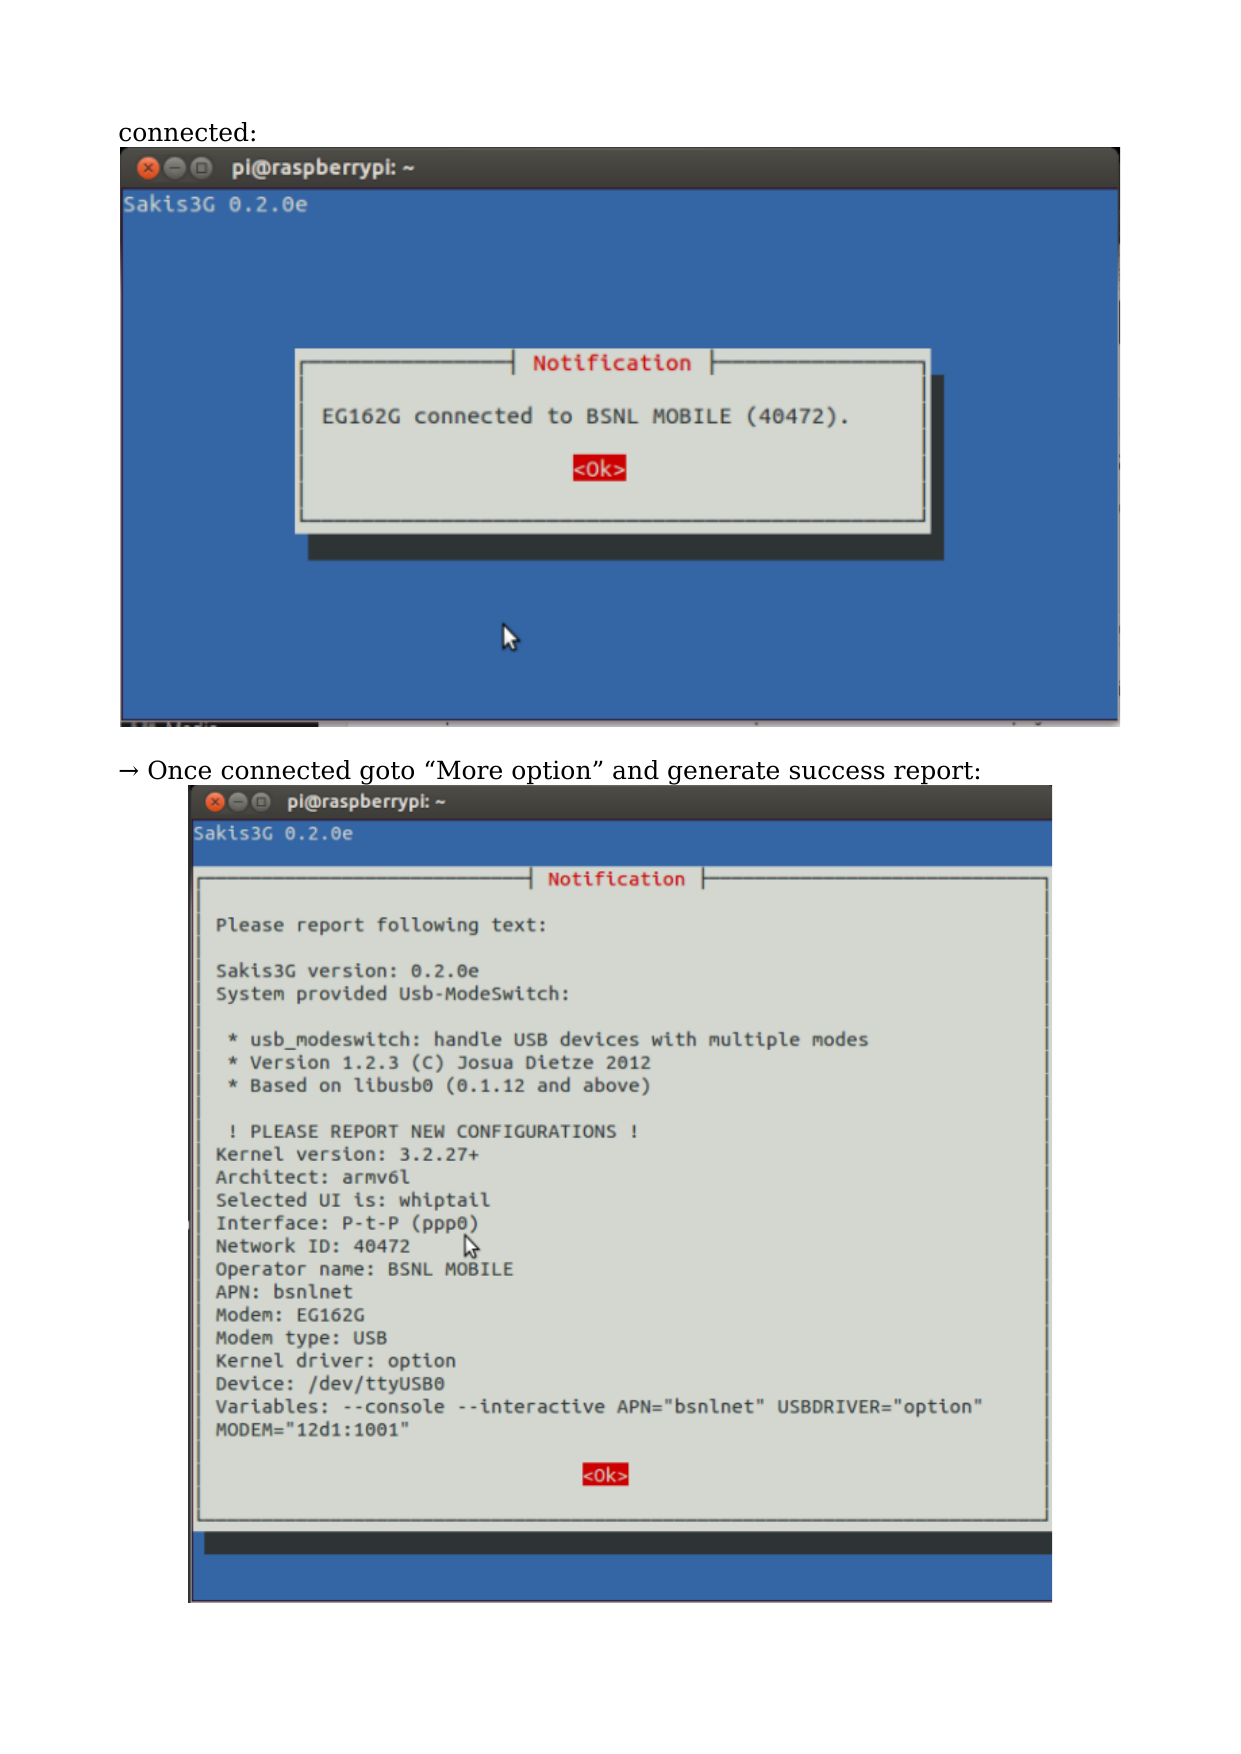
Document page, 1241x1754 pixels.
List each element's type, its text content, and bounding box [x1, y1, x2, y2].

text → Once connected goto “More option” and generate success report: [118, 756, 1122, 785]
text connected: [118, 118, 1122, 147]
picture [188, 785, 1053, 1603]
picture [120, 147, 1121, 727]
